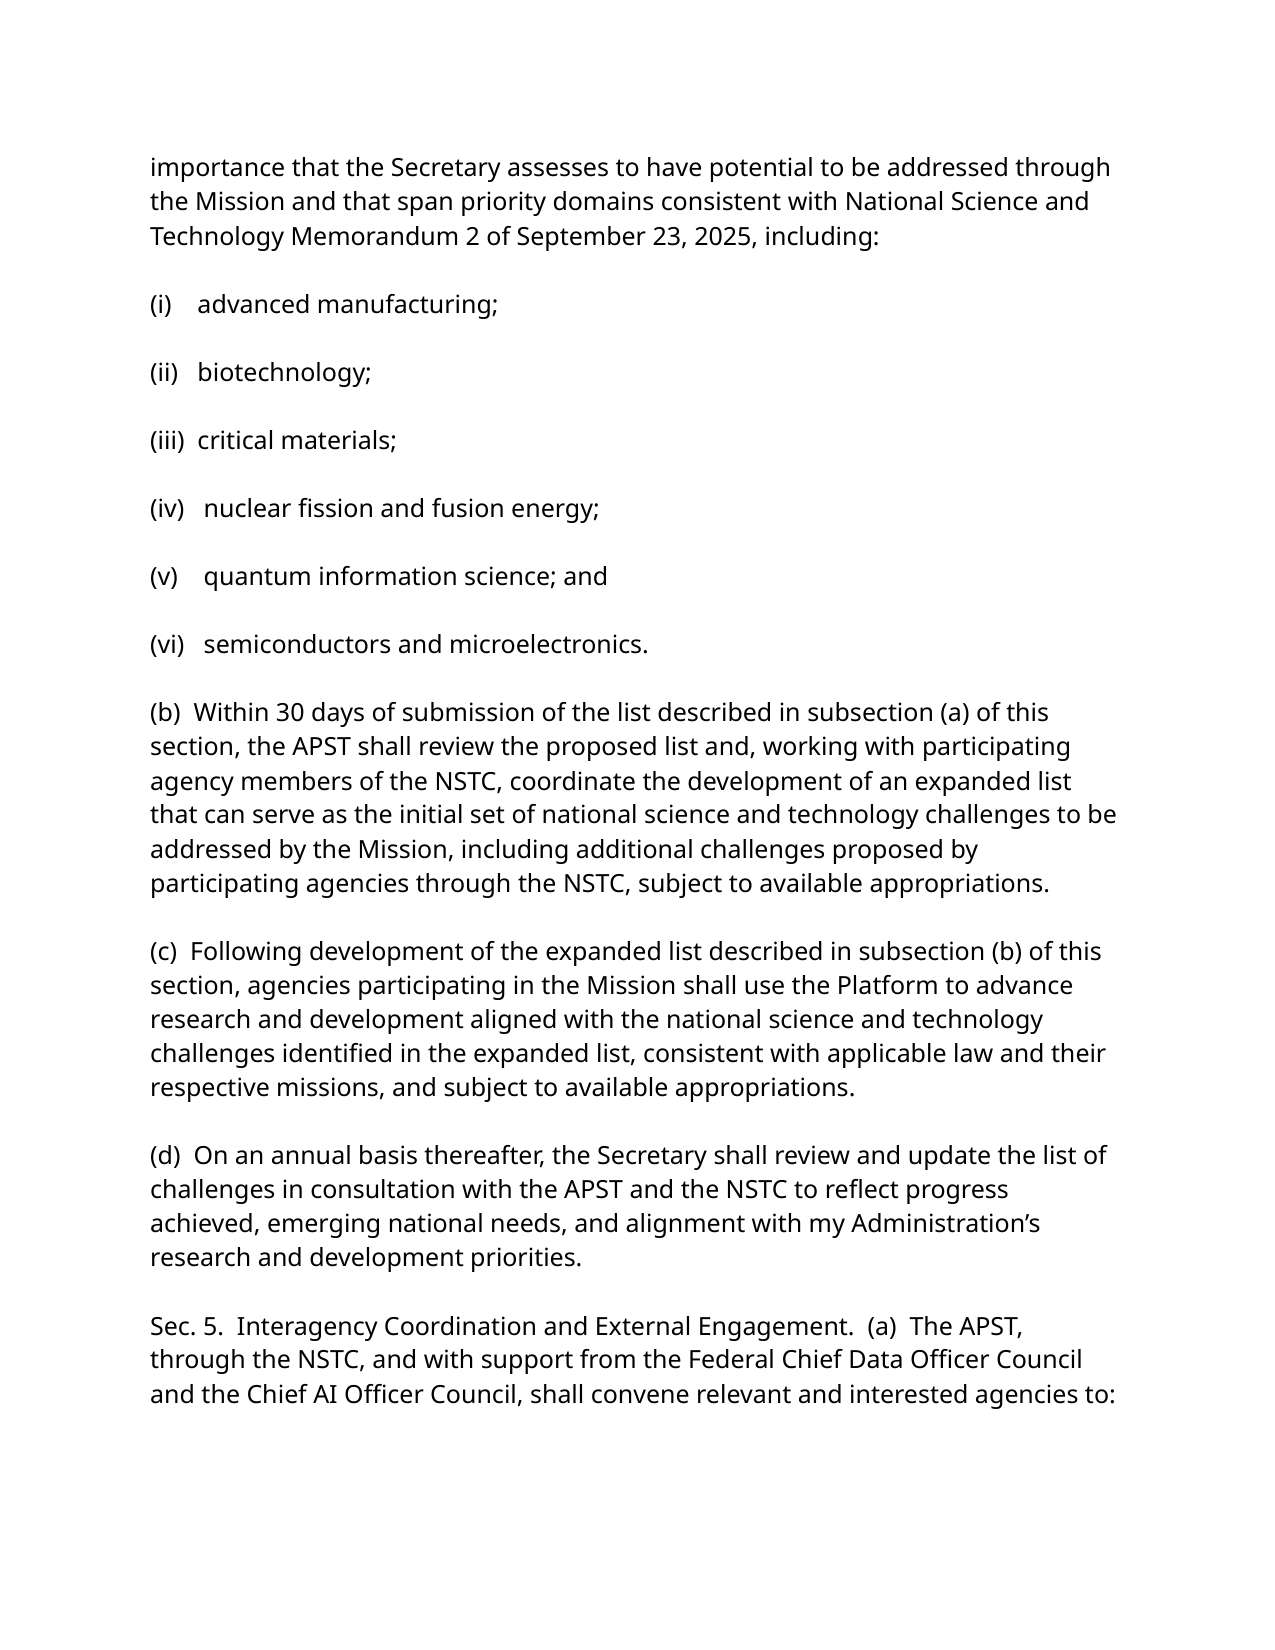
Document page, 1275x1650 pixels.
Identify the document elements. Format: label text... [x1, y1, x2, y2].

text Sec. 5. Interagency Coordination and External Engagement. (a) The APST, through the NSTC, and with support from the Federal Chief Data Officer Council and the Chief AI Officer Council, shall convene relevant and interested agencies to: [150, 1308, 1125, 1410]
text (b) Within 30 days of submission of the list described in subsection (a) of this section, the APST shall review the proposed list and, working with participating agency members of the NSTC, coordinate the development of an expanded list that can serve as the initial set of national science and technology challenges to be addressed by the Mission, including additional challenges proposed by participating agencies through the NSTC, subject to available appropriations. [150, 695, 1125, 899]
text (ii) biotechnology; [150, 354, 1125, 388]
text (iv) nuclear fission and fusion energy; [150, 491, 1125, 525]
text importance that the Secretary assesses to have potential to be addressed through the Mission and that span priority domains consistent with National Science and Technology Memorandum 2 of September 23, 2025, including: [150, 150, 1125, 252]
text (d) On an annual basis thereafter, the Secretary shall review and update the list of challenges in consultation with the APST and the NSTC to reflect progress achieved, emerging national needs, and alignment with my Administration’s research and development priorities. [150, 1138, 1125, 1274]
text (c) Following development of the expanded list described in subsection (b) of this section, agencies participating in the Mission shall use the Platform to advance research and development aligned with the national science and technology challenges identified in the expanded list, consistent with applicable law and their respective missions, and subject to available appropriations. [150, 933, 1125, 1104]
text (i) advanced manufacturing; [150, 286, 1125, 320]
text (iii) critical materials; [150, 422, 1125, 457]
text (v) quantum information science; and [150, 559, 1125, 593]
text (vi) semiconductors and microelectronics. [150, 627, 1125, 661]
